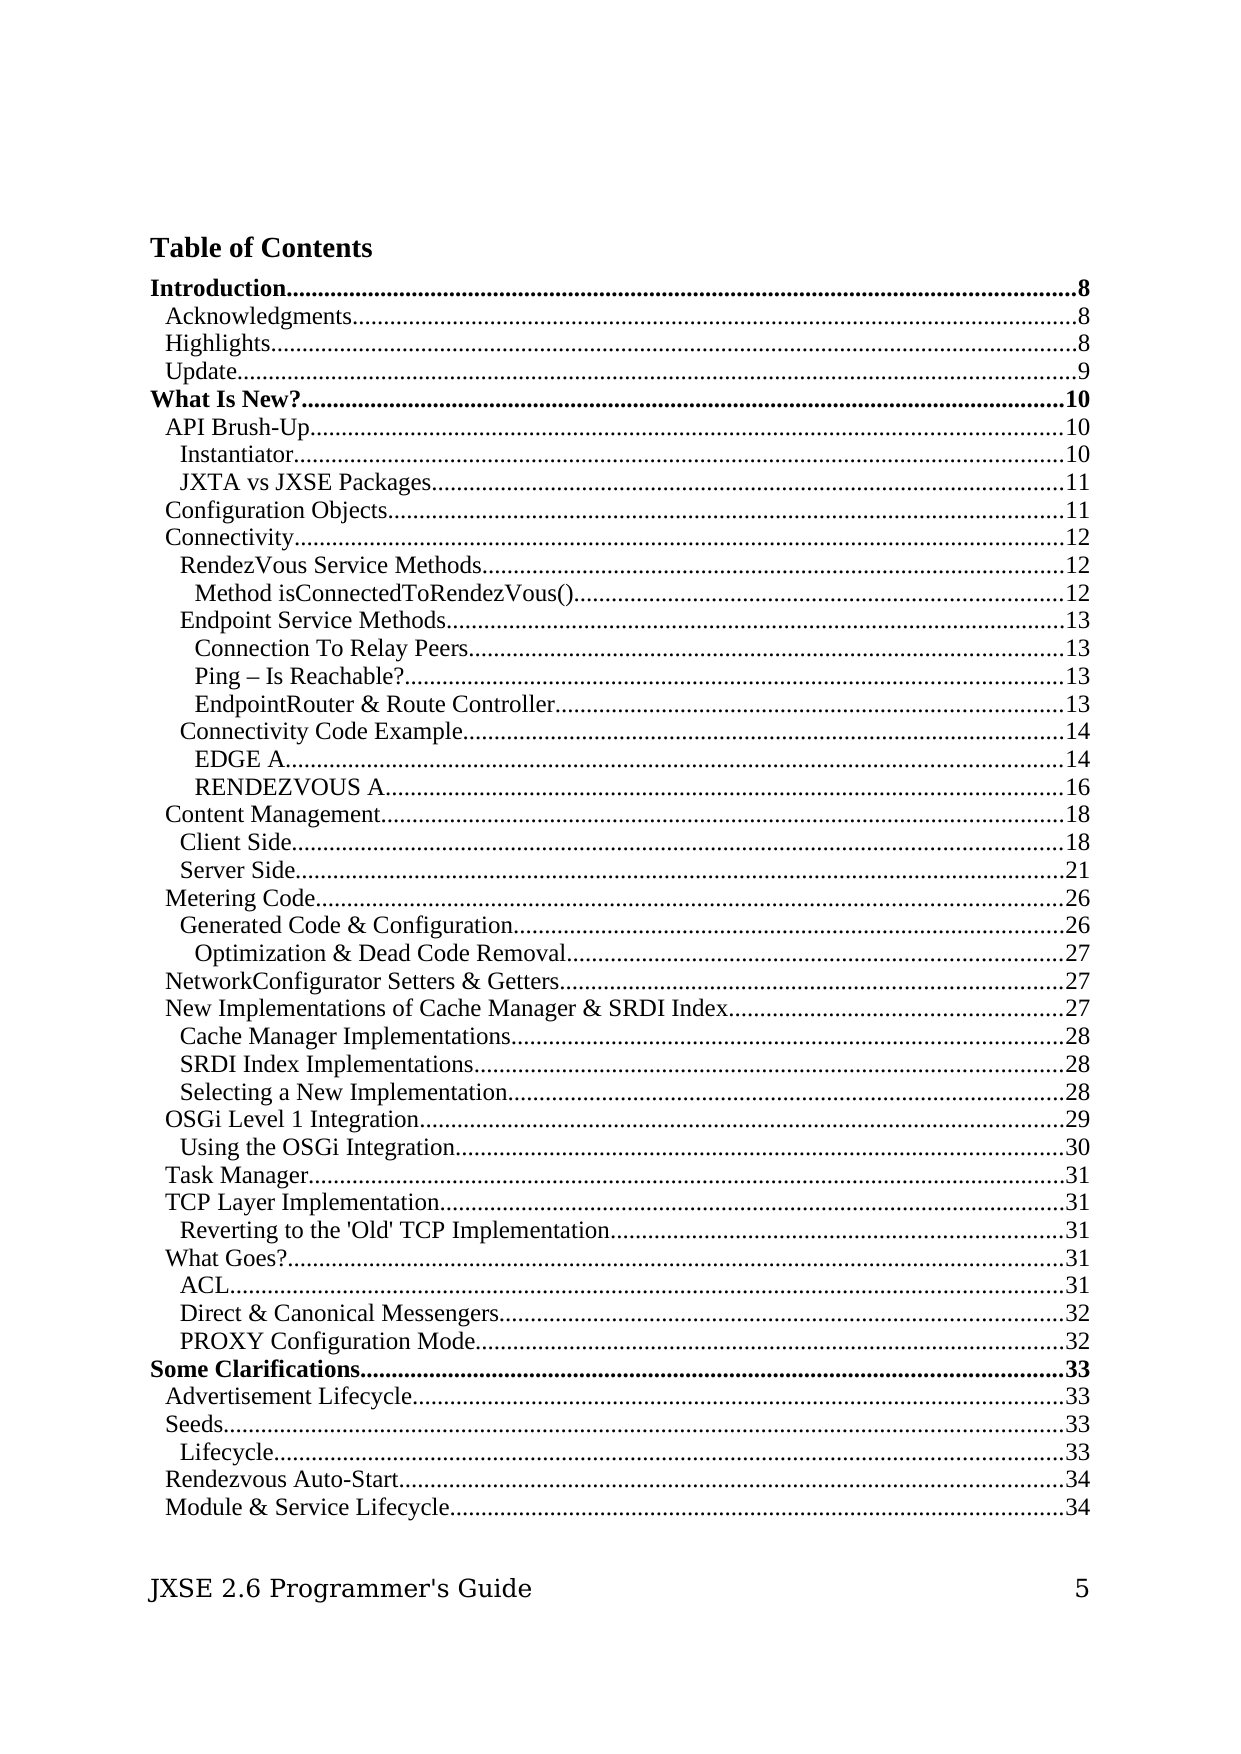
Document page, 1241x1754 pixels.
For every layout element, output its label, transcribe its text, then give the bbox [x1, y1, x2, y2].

text PROXY Configuration Mode 32 [179, 1327, 1090, 1355]
text Using the OSGi Integration 30 [179, 1133, 1090, 1161]
subtitle Optimization & Dead Code Removal 27 [194, 939, 1090, 967]
text Task Manager 31 [165, 1161, 1090, 1188]
text Instantiator 10 [179, 440, 1090, 468]
text Endpoint Service Methods 13 [179, 607, 1090, 634]
text Highlights 8 [165, 329, 1090, 357]
text Generated Code & Configuration 26 [179, 911, 1090, 939]
text Rendezvous Auto-Start 34 [165, 1466, 1090, 1493]
text SRDI Index Implementations 28 [179, 1050, 1090, 1078]
text TCP Layer Implementation 31 [165, 1188, 1090, 1216]
text Server Side 21 [179, 856, 1090, 884]
text Module & Service Lifecycle 34 [165, 1493, 1090, 1521]
subtitle RENDEZVOUS A 16 [194, 773, 1090, 801]
text Seeds 33 [165, 1410, 1090, 1438]
text Metering Code 26 [165, 884, 1090, 911]
text Update 9 [165, 357, 1090, 385]
text Selecting a New Implementation 28 [179, 1078, 1090, 1105]
text Cache Manager Implementations 28 [179, 1022, 1090, 1050]
text Table of Contents [150, 231, 1090, 264]
text Configuration Objects 11 [165, 496, 1090, 523]
text ACL 31 [179, 1272, 1090, 1299]
text Some Clarifications 33 [150, 1355, 1090, 1382]
text Advertisement Lifecycle 33 [165, 1382, 1090, 1410]
text Lifecycle 33 [179, 1438, 1090, 1466]
text Introduction 8 [150, 274, 1090, 302]
subtitle Method isConnectedToRendezVous() 12 [194, 579, 1090, 607]
text API Brush-Up 10 [165, 413, 1090, 440]
text Acknowledgments 8 [165, 302, 1090, 329]
subtitle Ping – Is Reachable? 13 [194, 662, 1090, 690]
subtitle EDGE A 14 [194, 745, 1090, 773]
text New Implementations of Cache Manager & SRDI Index 27 [165, 994, 1090, 1022]
text Connectivity 12 [165, 523, 1090, 551]
text Client Side 18 [179, 828, 1090, 856]
text Connectivity Code Example 14 [179, 717, 1090, 745]
text Direct & Canonical Messengers 32 [179, 1299, 1090, 1327]
text RendezVous Service Methods 12 [179, 551, 1090, 579]
text Reverting to the 'Old' TCP Implementation 31 [179, 1216, 1090, 1244]
text JXTA vs JXSE Packages 11 [179, 468, 1090, 496]
subtitle Connection To Relay Peers 13 [194, 634, 1090, 662]
text What Goes? 31 [165, 1244, 1090, 1272]
text Content Management 18 [165, 801, 1090, 828]
text OSGi Level 1 Integration 29 [165, 1105, 1090, 1133]
subtitle EndpointRouter & Route Controller 13 [194, 690, 1090, 717]
text NetworkConfigurator Setters & Getters 27 [165, 967, 1090, 994]
text What Is New? 10 [150, 385, 1090, 413]
